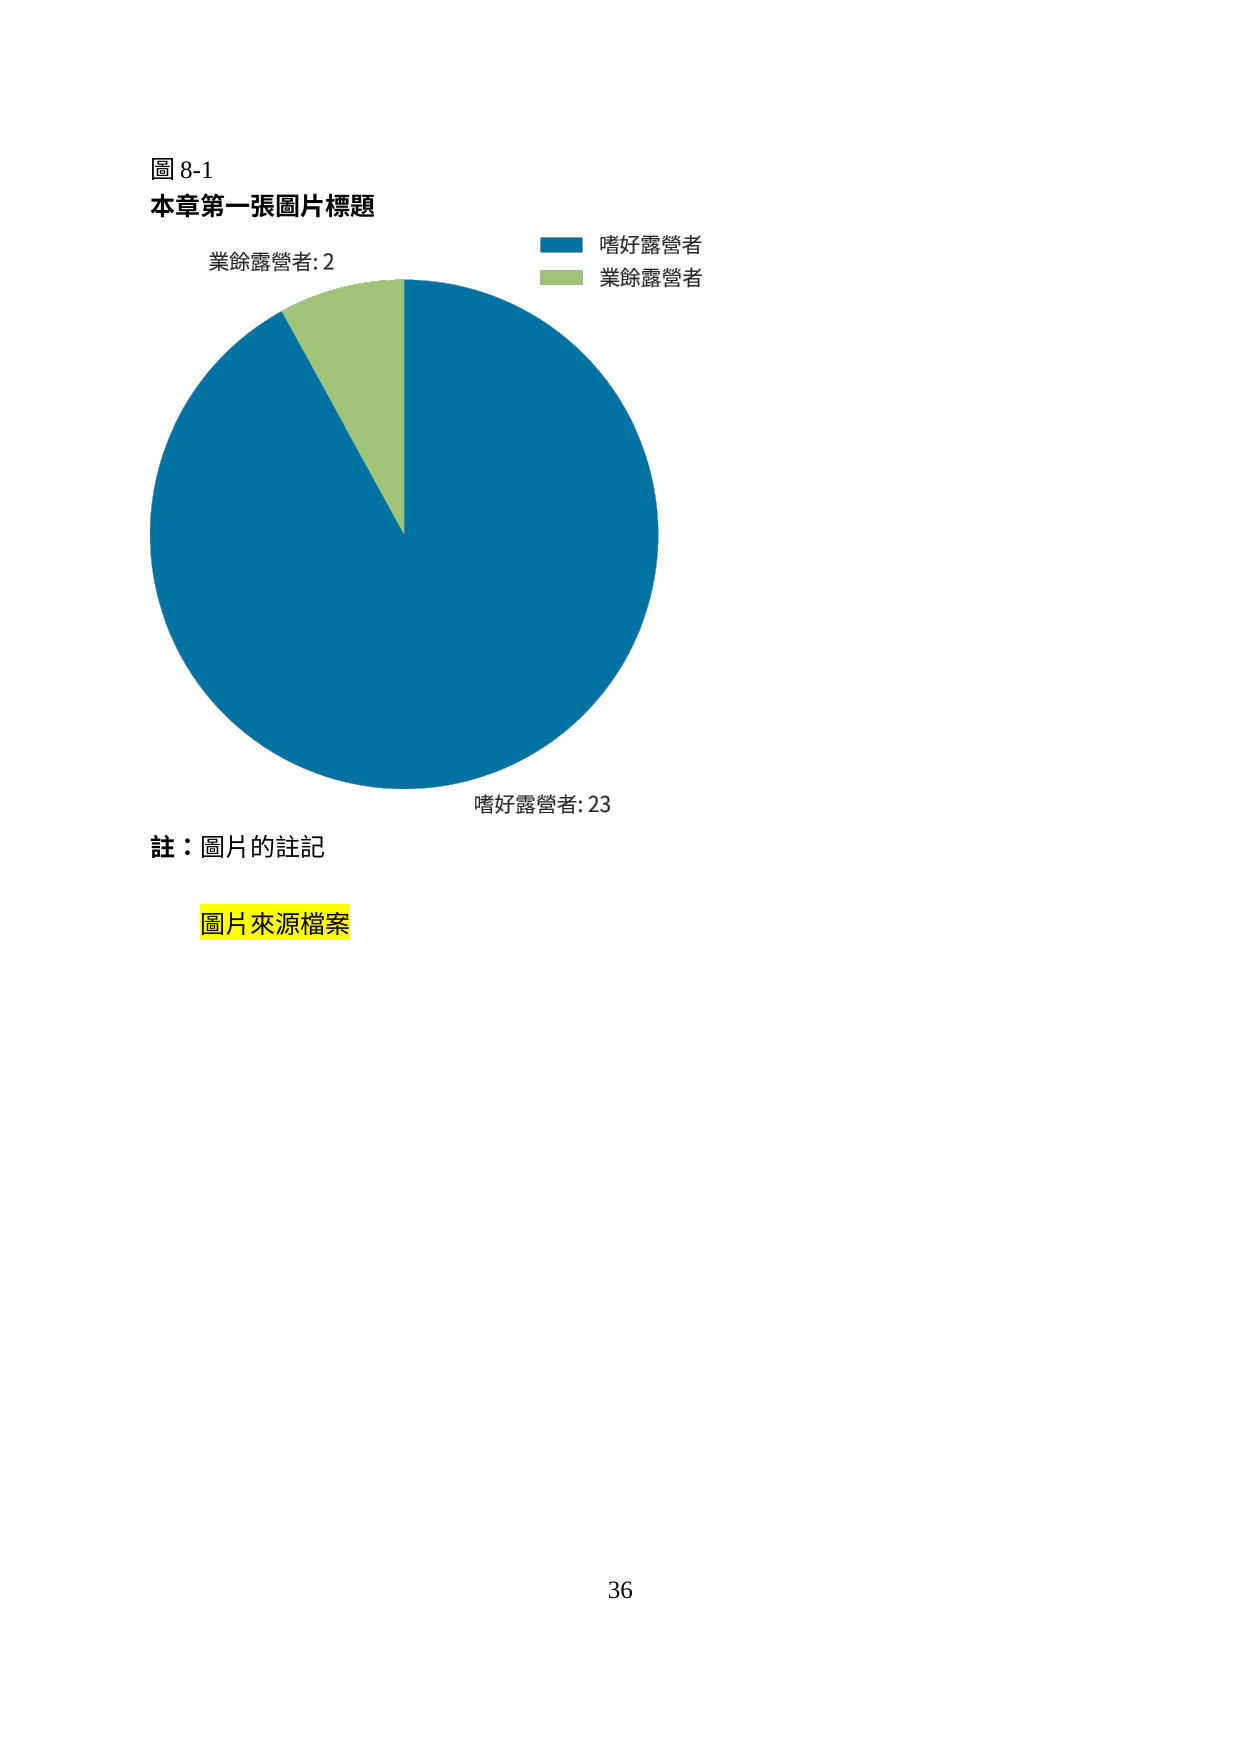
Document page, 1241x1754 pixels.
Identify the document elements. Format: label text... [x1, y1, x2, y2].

text 註：圖片的註記 [150, 828, 1090, 864]
text 圖8-1 本章第一張圖片標題 [150, 150, 1090, 222]
text 圖片來源檔案 [350, 904, 1090, 940]
text 圖片來源檔案 [150, 904, 200, 940]
picture [150, 235, 702, 814]
